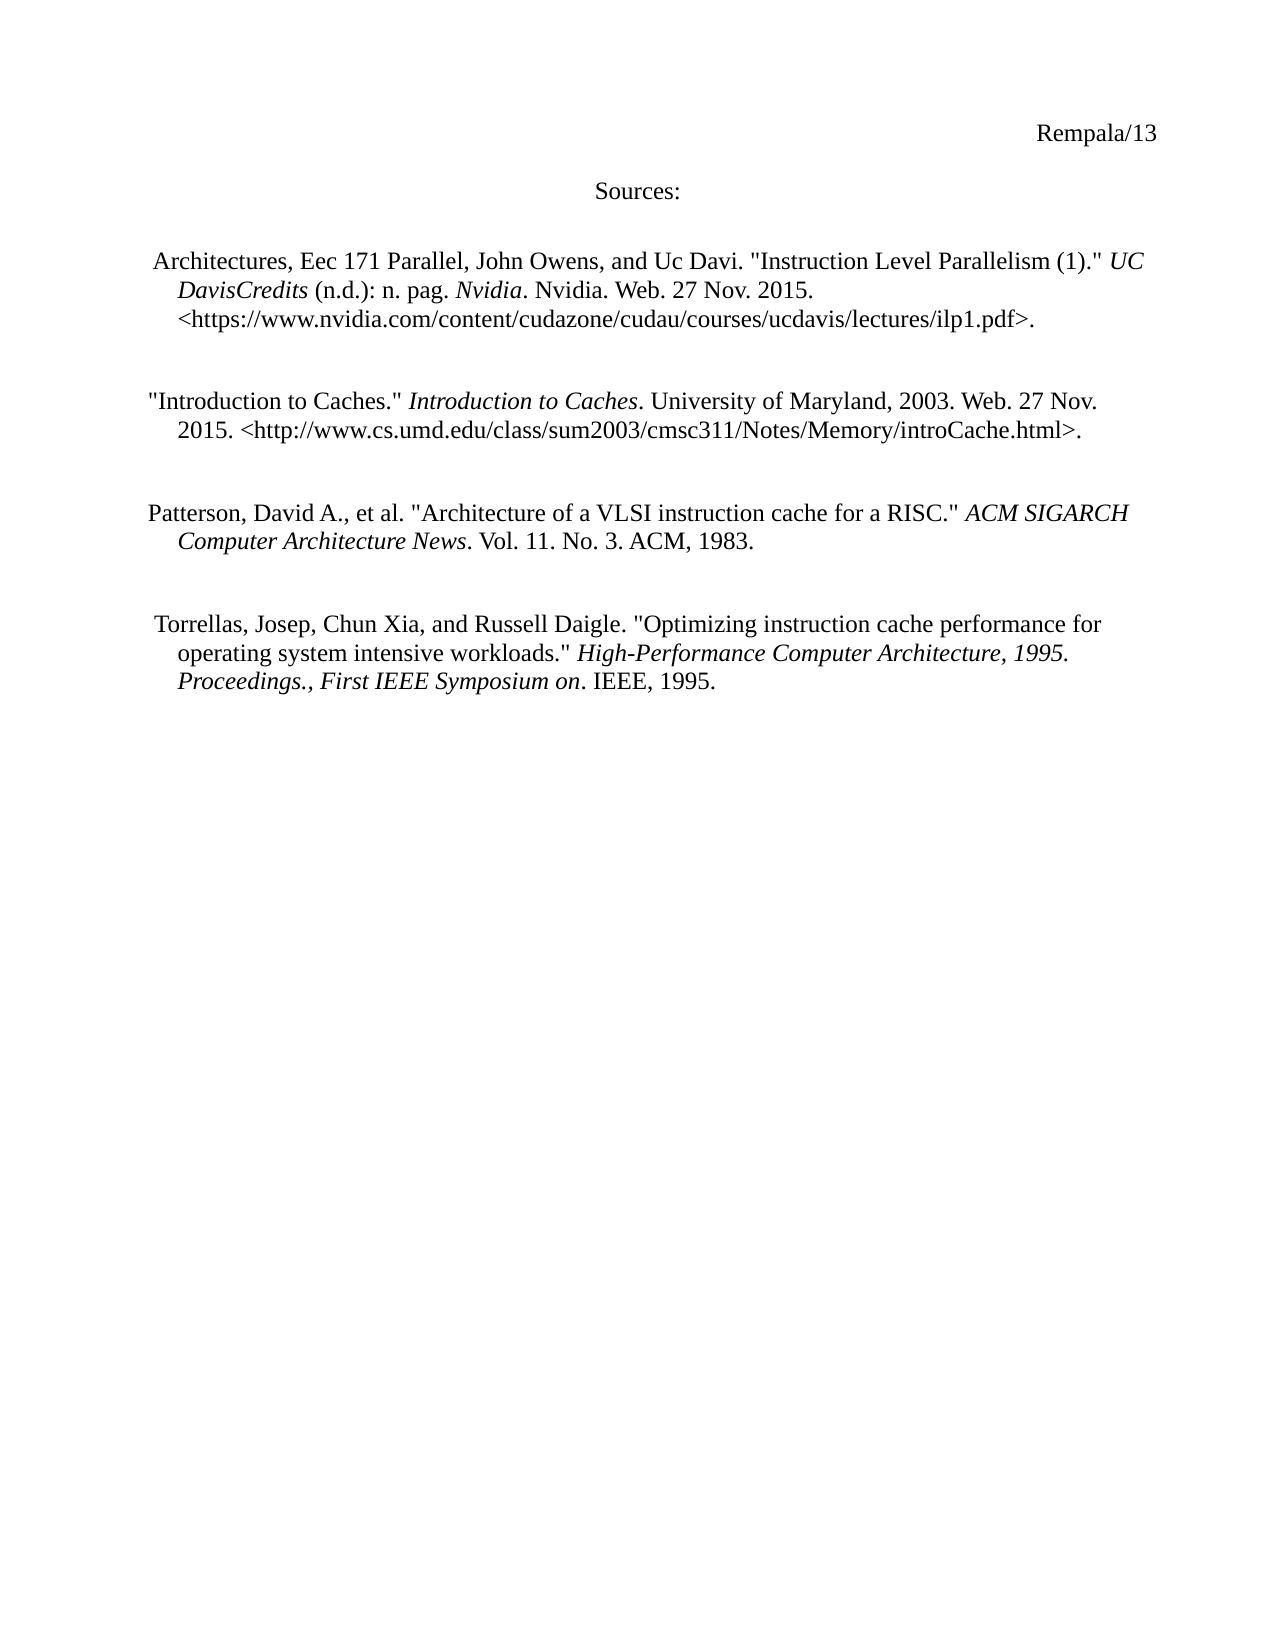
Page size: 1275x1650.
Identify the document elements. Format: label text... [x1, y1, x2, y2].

text Torrellas, Josep, Chun Xia, and Russell Daigle. "Optimizing instruction cache performance for operating system intensive workloads." High-Performance Computer Architecture, 1995. Proceedings., First IEEE Symposium on. IEEE, 1995. [148, 609, 1157, 695]
text Sources: [118, 176, 1157, 205]
text Patterson, David A., et al. "Architecture of a VLSI instruction cache for a RISC." ACM SIGARCH Computer Architecture News. Vol. 11. No. 3. ACM, 1983. [148, 498, 1157, 555]
text Architectures, Eec 171 Parallel, John Owens, and Uc Davi. "Instruction Level Parallelism (1)." UC DavisCredits (n.d.): n. pag. Nvidia. Nvidia. Web. 27 Nov. 2015. <https://www.nvidia.com/content/cudazone/cudau/courses/ucdavis/lectures/ilp1.pdf>. [148, 246, 1157, 333]
text "Introduction to Caches." Introduction to Caches. University of Maryland, 2003. Web. 27 Nov. 2015. <http://www.cs.umd.edu/class/sum2003/cmsc311/Notes/Memory/introCache.html>. [148, 386, 1157, 444]
